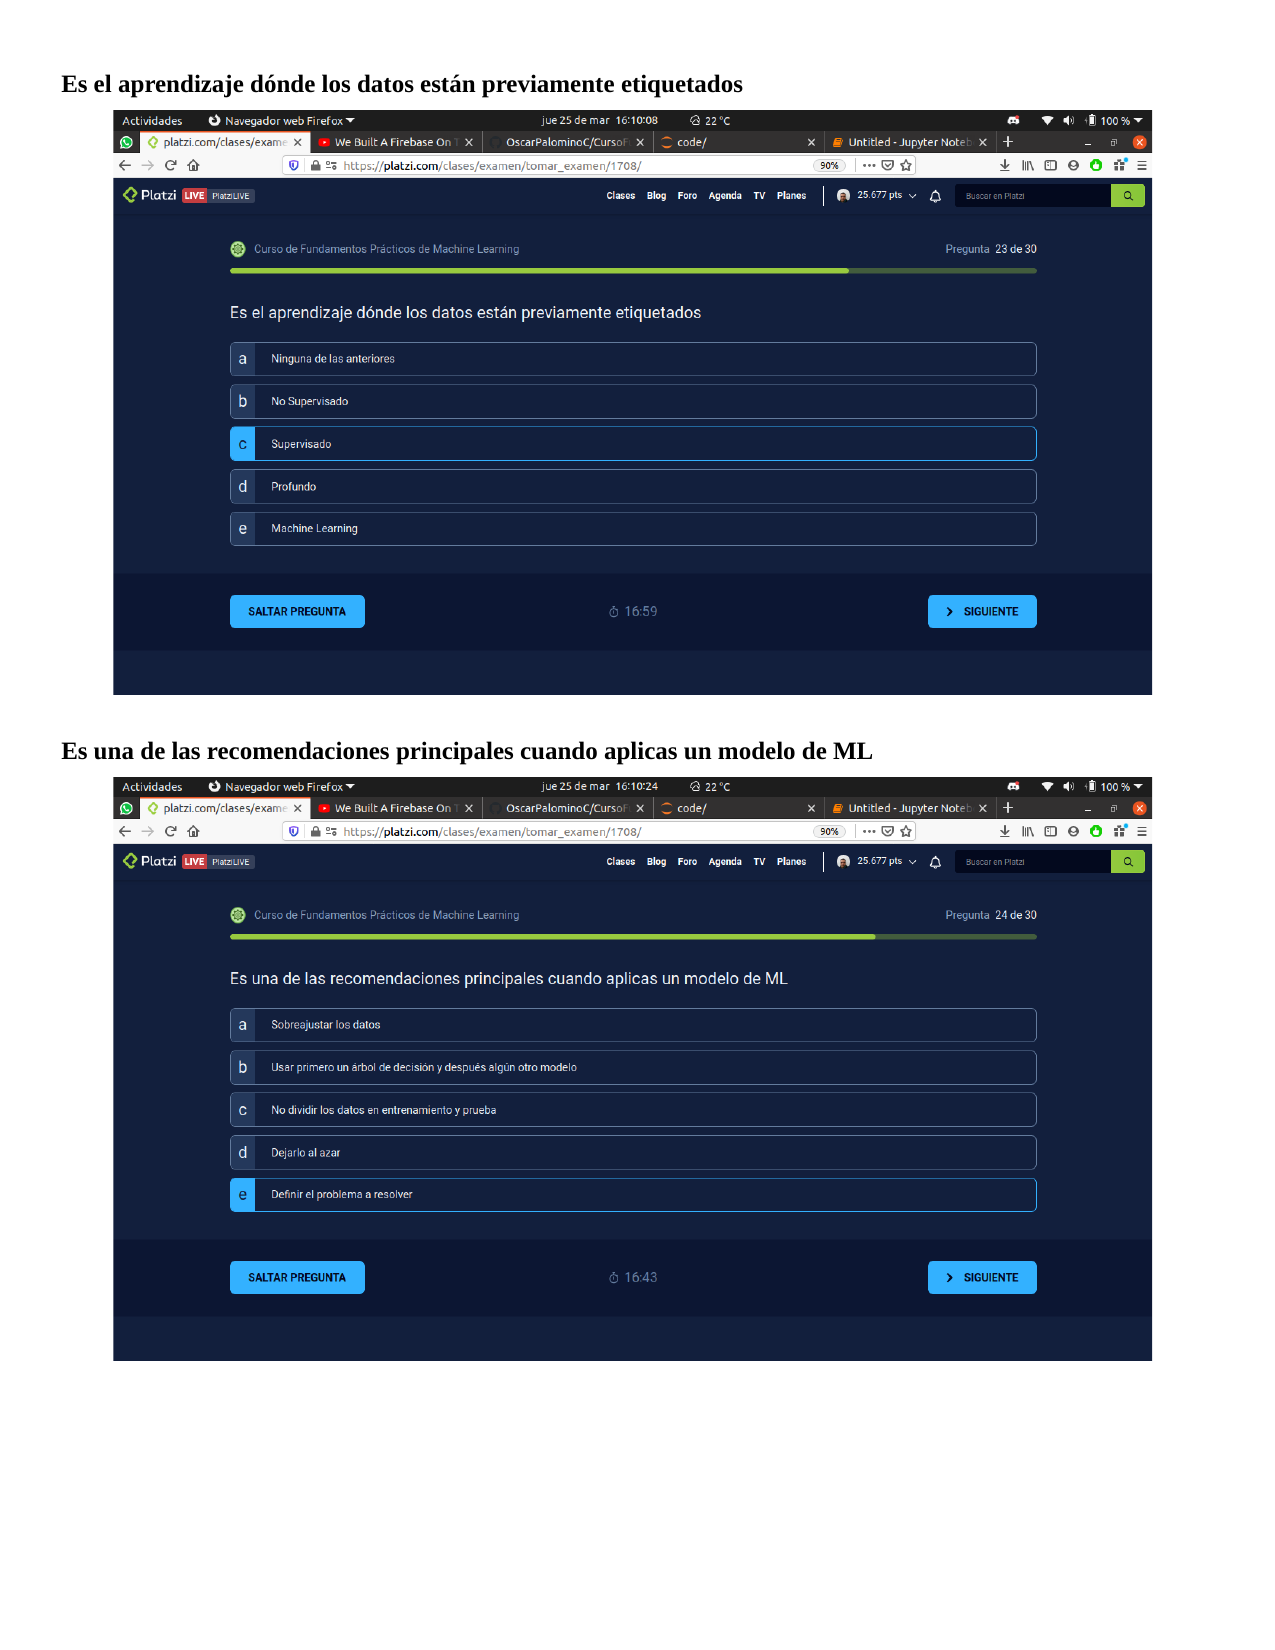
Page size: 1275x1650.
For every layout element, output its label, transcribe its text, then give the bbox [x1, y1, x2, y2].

subtitle Es el aprendizaje dónde los datos están previamente etiquetados [61, 69, 1204, 98]
subtitle Es una de las recomendaciones principales cuando aplicas un modelo de ML [61, 736, 1204, 764]
picture [113, 777, 1153, 1361]
picture [113, 110, 1153, 695]
